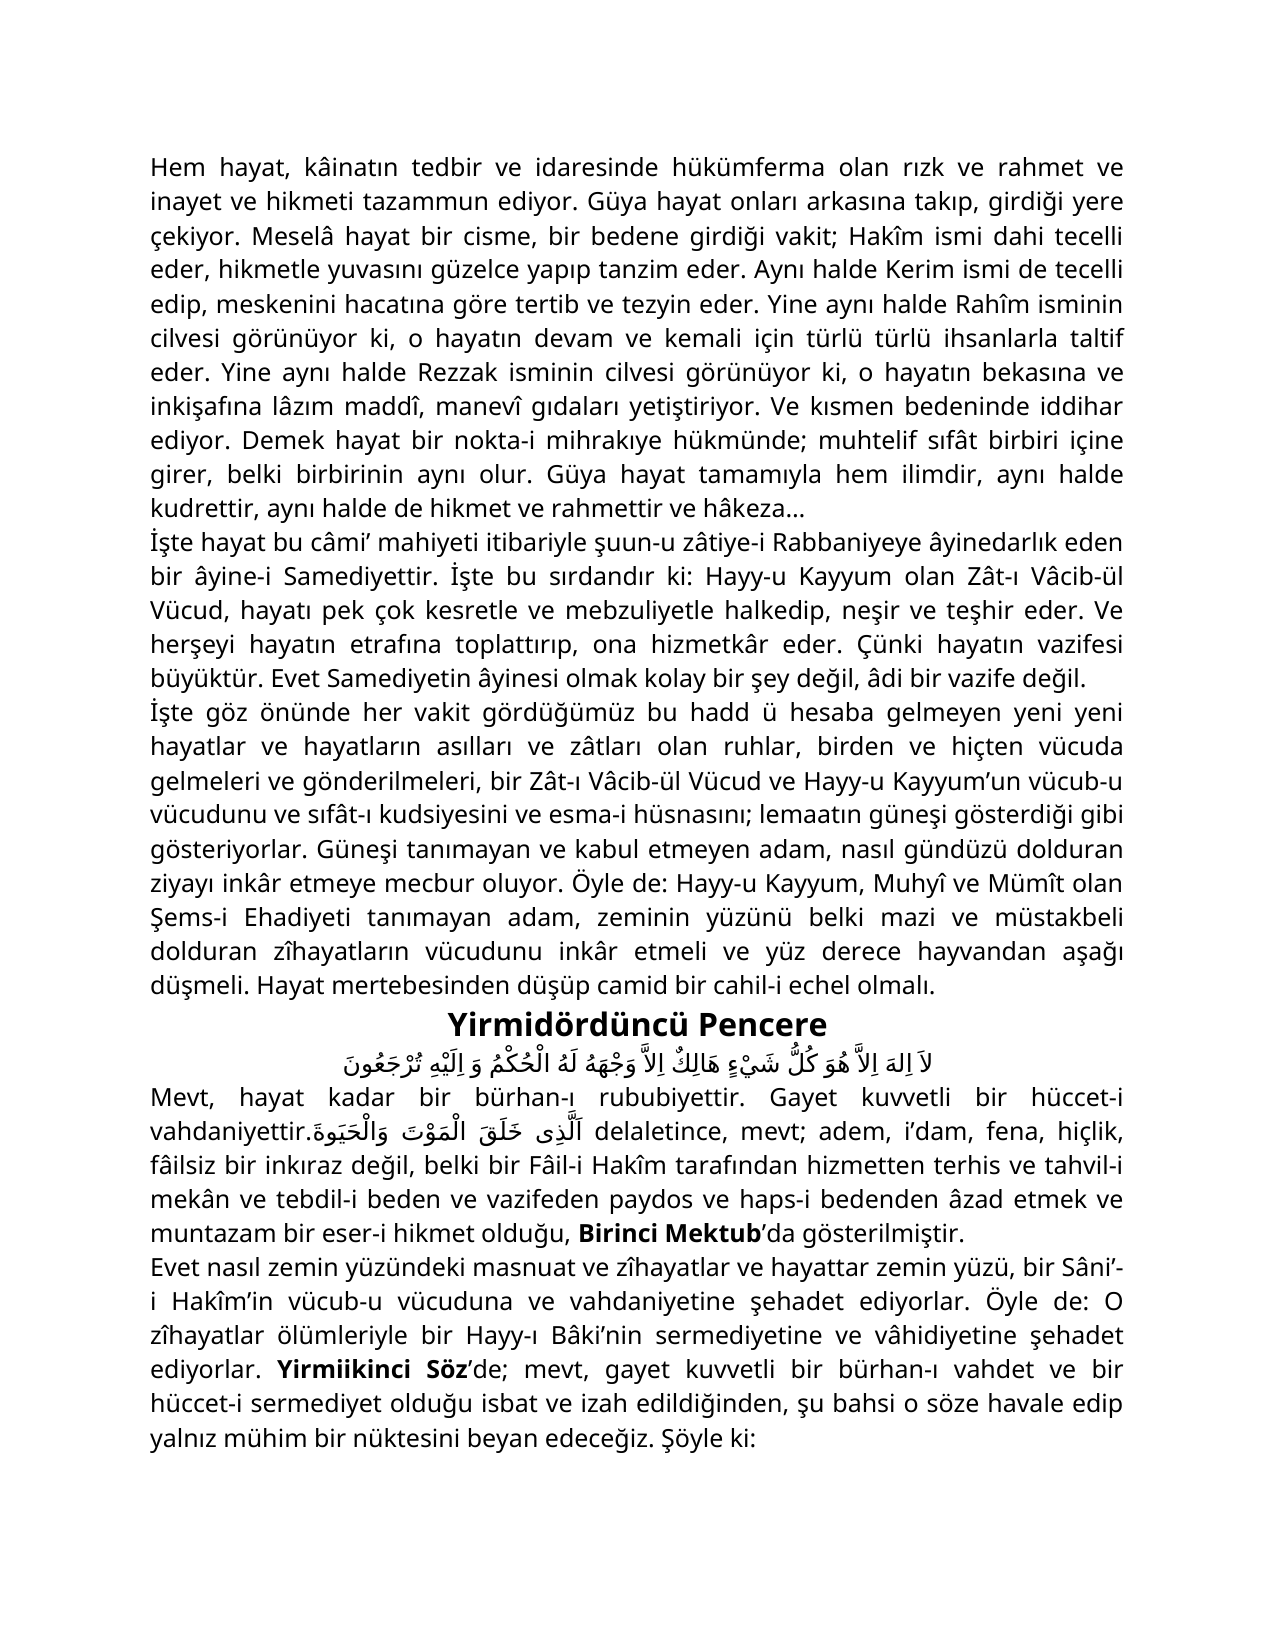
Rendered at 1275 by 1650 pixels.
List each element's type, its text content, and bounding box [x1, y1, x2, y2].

text Evet nasıl zemin yüzündeki masnuat ve zîhayatlar ve hayattar zemin yüzü, bir Sâni’-i Hakîm’in vücub-u vücuduna ve vahdaniyetine şehadet ediyorlar. Öyle de: O zîhayatlar ölümleriyle bir Hayy-ı Bâki’nin sermediyetine ve vâhidiyetine şehadet ediyorlar. Yirmiikinci Söz’de; mevt, gayet kuvvetli bir bürhan-ı vahdet ve bir hüccet-i sermediyet olduğu isbat ve izah edildiğinden, şu bahsi o söze havale edip yalnız mühim bir nüktesini beyan edeceğiz. Şöyle ki: [150, 1250, 1125, 1454]
text İşte göz önünde her vakit gördüğümüz bu hadd ü hesaba gelmeyen yeni yeni hayatlar ve hayatların asılları ve zâtları olan ruhlar, birden ve hiçten vücuda gelmeleri ve gönderilmeleri, bir Zât-ı Vâcib-ül Vücud ve Hayy-u Kayyum’un vücub-u vücudunu ve sıfât-ı kudsiyesini ve esma-i hüsnasını; lemaatın güneşi gösterdiği gibi gösteriyorlar. Güneşi tanımayan ve kabul etmeyen adam, nasıl gündüzü dolduran ziyayı inkâr etmeye mecbur oluyor. Öyle de: Hayy-u Kayyum, Muhyî ve Mümît olan Şems-i Ehadiyeti tanımayan adam, zeminin yüzünü belki mazi ve müstakbeli dolduran zîhayatların vücudunu inkâr etmeli ve yüz derece hayvandan aşağı düşmeli. Hayat mertebesinden düşüp camid bir cahil-i echel olmalı. [150, 695, 1125, 1002]
text Hem hayat, kâinatın tedbir ve idaresinde hükümferma olan rızk ve rahmet ve inayet ve hikmeti tazammun ediyor. Güya hayat onları arkasına takıp, girdiği yere çekiyor. Meselâ hayat bir cisme, bir bedene girdiği vakit; Hakîm ismi dahi tecelli eder, hikmetle yuvasını güzelce yapıp tanzim eder. Aynı halde Kerim ismi de tecelli edip, meskenini hacatına göre tertib ve tezyin eder. Yine aynı halde Rahîm isminin cilvesi görünüyor ki, o hayatın devam ve kemali için türlü türlü ihsanlarla taltif eder. Yine aynı halde Rezzak isminin cilvesi görünüyor ki, o hayatın bekasına ve inkişafına lâzım maddî, manevî gıdaları yetiştiriyor. Ve kısmen bedeninde iddihar ediyor. Demek hayat bir nokta-i mihrakıye hükmünde; muhtelif sıfât birbiri içine girer, belki birbirinin aynı olur. Güya hayat tamamıyla hem ilimdir, aynı halde kudrettir, aynı halde de hikmet ve rahmettir ve hâkeza… [150, 150, 1125, 525]
text لاَ اِلهَ اِلاَّ هُوَ كُلُّ شَيْءٍ هَالِكٌ اِلاَّ وَجْهَهُ لَهُ الْحُكْمُ وَ اِلَيْهِ تُرْجَعُونَ [150, 1046, 1125, 1079]
text Mevt, hayat kadar bir bürhan-ı rububiyettir. Gayet kuvvetli bir hüccet-i vahdaniyettir.اَلَّذِى خَلَقَ الْمَوْتَ وَالْحَيَوةَ delaletince, mevt; adem, i’dam, fena, hiçlik, fâilsiz bir inkıraz değil, belki bir Fâil-i Hakîm tarafından hizmetten terhis ve tahvil-i mekân ve tebdil-i beden ve vazifeden paydos ve haps-i bedenden âzad etmek ve muntazam bir eser-i hikmet olduğu, Birinci Mektub’da gösterilmiştir. [150, 1079, 1125, 1250]
subtitle Yirmidördüncü Pencere [150, 1002, 1125, 1046]
text İşte hayat bu câmi’ mahiyeti itibariyle şuun-u zâtiye-i Rabbaniyeye âyinedarlık eden bir âyine-i Samediyettir. İşte bu sırdandır ki: Hayy-u Kayyum olan Zât-ı Vâcib-ül Vücud, hayatı pek çok kesretle ve mebzuliyetle halkedip, neşir ve teşhir eder. Ve herşeyi hayatın etrafına toplattırıp, ona hizmetkâr eder. Çünki hayatın vazifesi büyüktür. Evet Samediyetin âyinesi olmak kolay bir şey değil, âdi bir vazife değil. [150, 525, 1125, 695]
